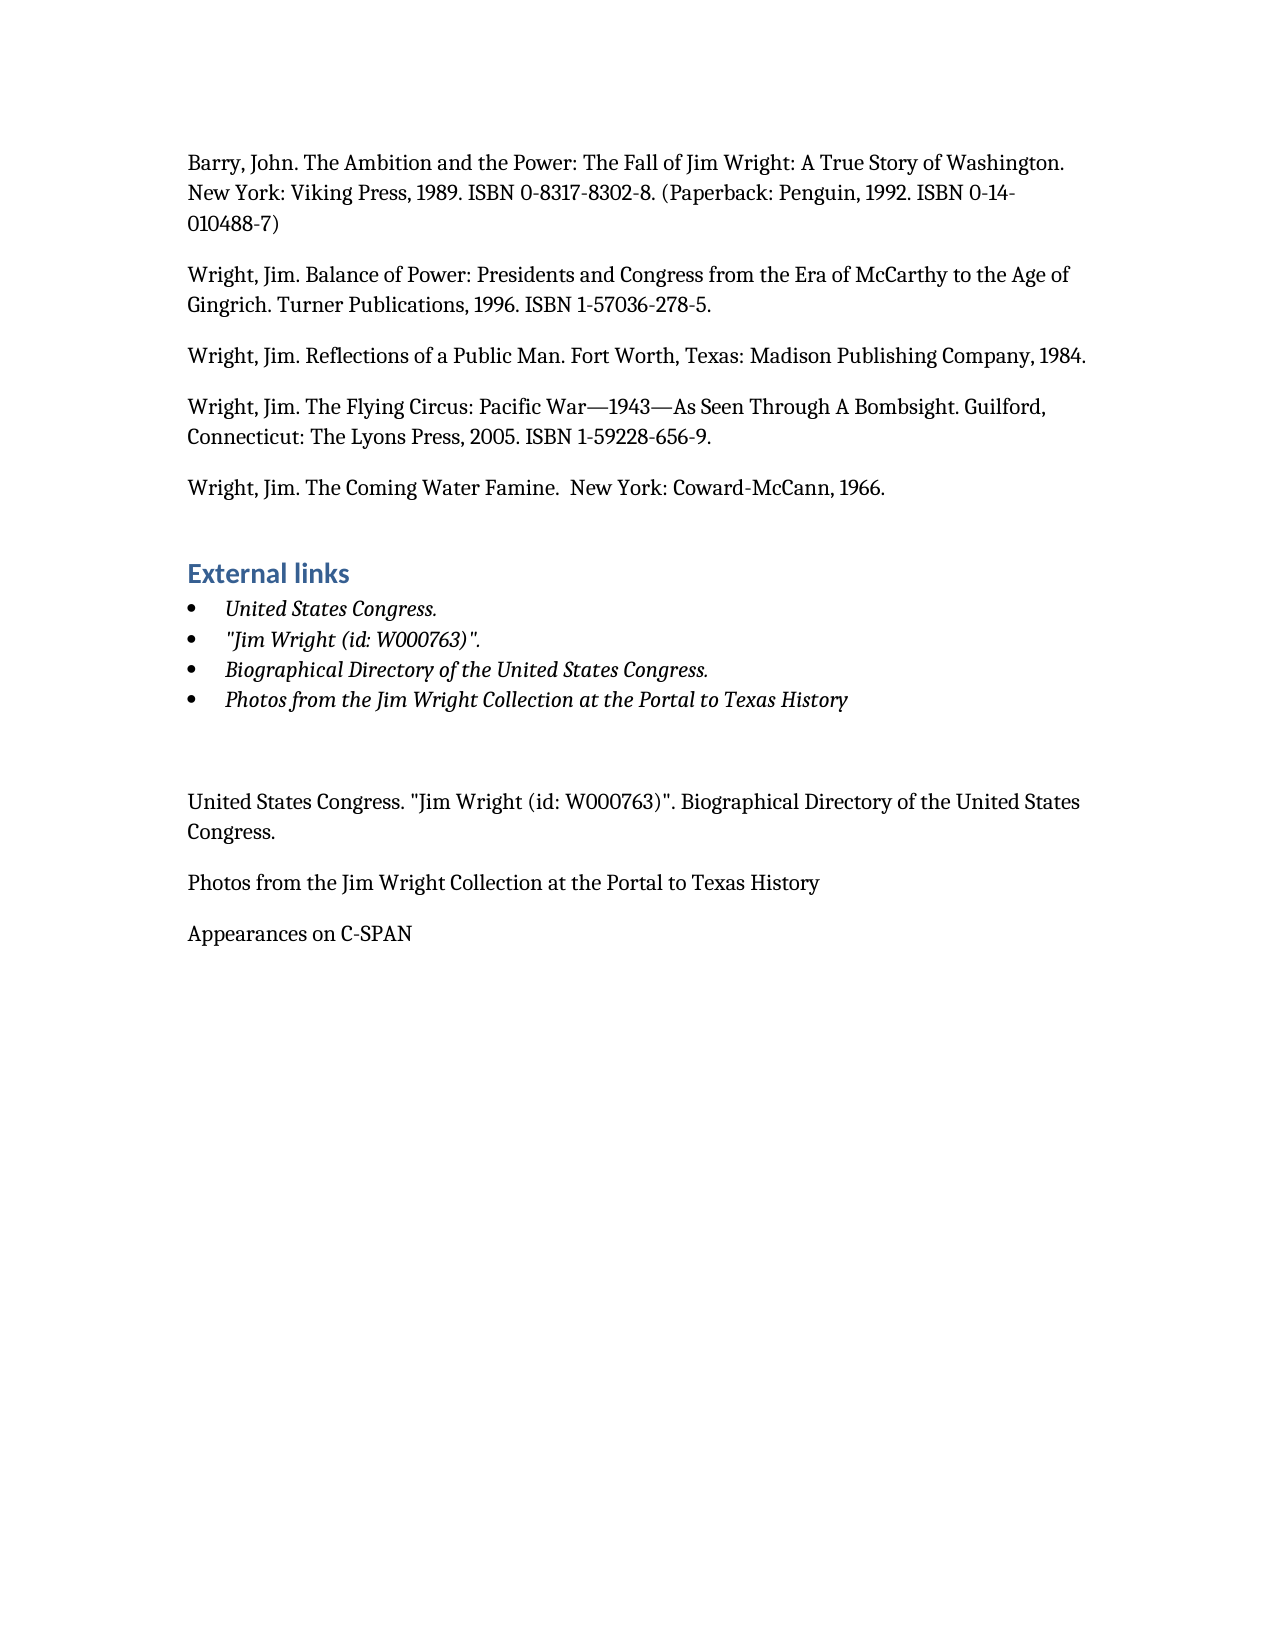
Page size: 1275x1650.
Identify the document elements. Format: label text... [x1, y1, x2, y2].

list Photos from the Jim Wright Collection at the Portal to Texas History [187, 687, 1087, 713]
list "Jim Wright (id: W000763)". [187, 626, 1087, 653]
text Wright, Jim. Balance of Power: Presidents and Congress from the Era of McCarthy to the Age of Gingrich. Turner Publications, 1996. ISBN 1-57036-278-5. [187, 261, 1087, 318]
list United States Congress. [187, 596, 1087, 622]
list Biographical Directory of the United States Congress. [187, 657, 1087, 683]
text Wright, Jim. The Flying Circus: Pacific War—1943—As Seen Through A Bombsight. Guilford, Connecticut: The Lyons Press, 2005. ISBN 1-59228-656-9. [187, 394, 1087, 450]
text Wright, Jim. Reflections of a Public Man. Fort Worth, Texas: Madison Publishing Company, 1984. [187, 343, 1087, 369]
text Photos from the Jim Wright Collection at the Portal to Texas History [187, 870, 1087, 896]
text Wright, Jim. The Coming Water Famine. New York: Coward-McCann, 1966. [187, 475, 1087, 501]
subtitle External links [187, 555, 1087, 591]
text United States Congress. "Jim Wright (id: W000763)". Biographical Directory of the United States Congress. [187, 789, 1087, 845]
text Barry, John. The Ambition and the Power: The Fall of Jim Wright: A True Story of Washington. New York: Viking Press, 1989. ISBN 0-8317-8302-8. (Paperback: Penguin, 1992. ISBN 0-14-010488-7) [187, 150, 1087, 237]
text Appearances on C-SPAN [187, 921, 1087, 947]
